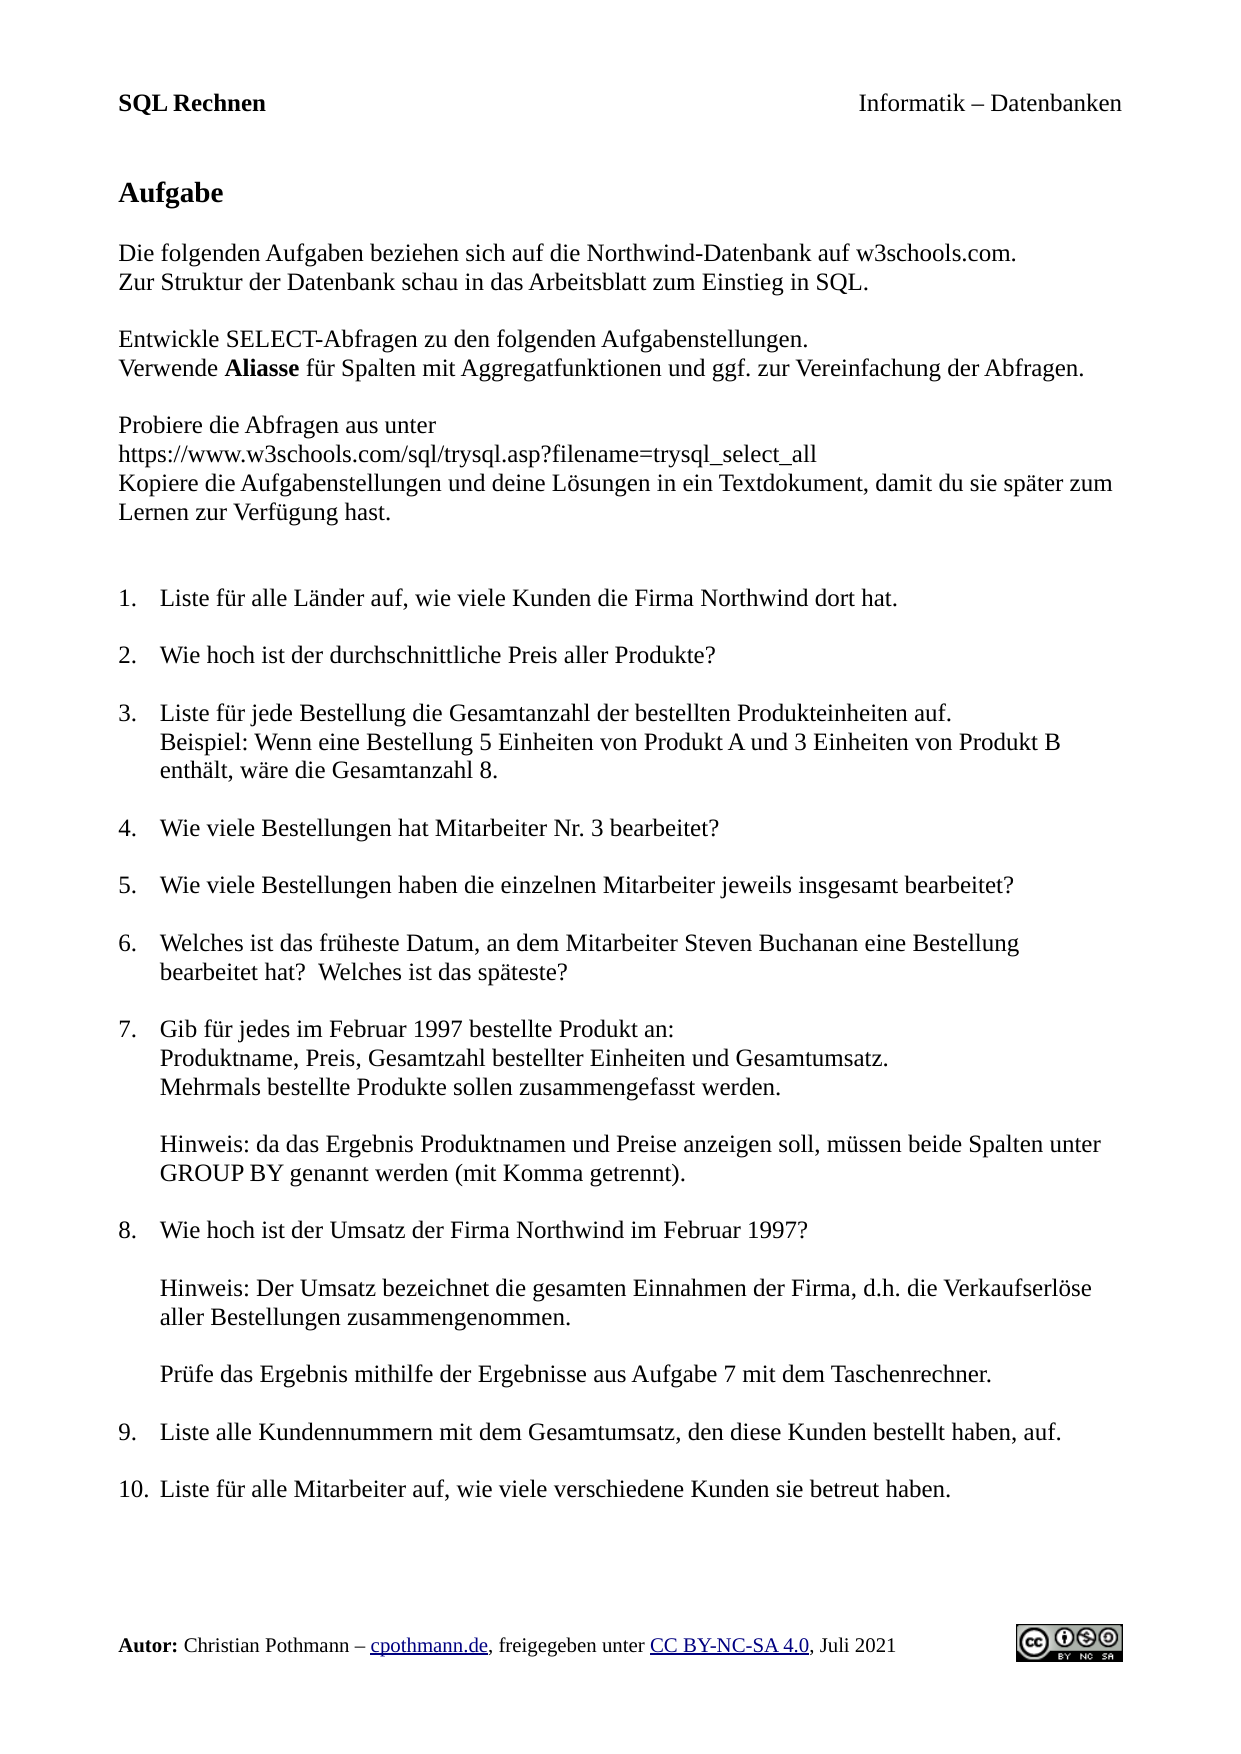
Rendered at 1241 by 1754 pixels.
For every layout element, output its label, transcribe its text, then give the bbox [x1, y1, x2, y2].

picture [1016, 1624, 1123, 1662]
list Wie hoch ist der durchschnittliche Preis aller Produkte? [118, 640, 1122, 669]
list Gib für jedes im Februar 1997 bestellte Produkt an: Produktname, Preis, Gesamtzahl bestellter Einheiten und Gesamtumsatz. Mehrmals bestellte Produkte sollen zusammengefasst werden. [118, 1014, 1122, 1100]
text Zur Struktur der Datenbank schau in das Arbeitsblatt zum Einstieg in SQL. [118, 267, 1122, 295]
list Hinweis: da das Ergebnis Produktnamen und Preise anzeigen soll, müssen beide Spalten unter GROUP BY genannt werden (mit Komma getrennt). [118, 1100, 1122, 1187]
list Welches ist das früheste Datum, an dem Mitarbeiter Steven Buchanan eine Bestellung bearbeitet hat? Welches ist das späteste? [118, 928, 1122, 985]
list Wie viele Bestellungen haben die einzelnen Mitarbeiter jeweils insgesamt bearbeitet? [118, 870, 1122, 899]
list Wie hoch ist der Umsatz der Firma Northwind im Februar 1997? Hinweis: Der Umsatz bezeichnet die gesamten Einnahmen der Firma, d.h. die Verkaufserlöse aller Bestellungen zusammengenommen. Prüfe das Ergebnis mithilfe der Ergebnisse aus Aufgabe 7 mit dem Taschenrechner. [118, 1215, 1122, 1388]
text Aufgabe [118, 176, 1122, 209]
text Kopiere die Aufgabenstellungen und deine Lösungen in ein Textdokument, damit du sie später zum Lernen zur Verfügung hast. [118, 468, 1122, 525]
list Liste für alle Mitarbeiter auf, wie viele verschiedene Kunden sie betreut haben. [118, 1474, 1122, 1503]
text Entwickle SELECT-Abfragen zu den folgenden Aufgabenstellungen. [118, 324, 1122, 353]
text Probiere die Abfragen aus unter [118, 410, 1122, 439]
list Liste alle Kundennummern mit dem Gesamtumsatz, den diese Kunden bestellt haben, auf. [118, 1417, 1122, 1445]
list Wie viele Bestellungen hat Mitarbeiter Nr. 3 bearbeitet? [118, 813, 1122, 842]
text Verwende Aliasse für Spalten mit Aggregatfunktionen und ggf. zur Vereinfachung der Abfragen. [118, 353, 1122, 382]
list Liste für alle Länder auf, wie viele Kunden die Firma Northwind dort hat. [118, 583, 1122, 612]
text Die folgenden Aufgaben beziehen sich auf die Northwind-Datenbank auf w3schools.com. [118, 238, 1122, 267]
list Liste für jede Bestellung die Gesamtanzahl der bestellten Produkteinheiten auf. Beispiel: Wenn eine Bestellung 5 Einheiten von Produkt A und 3 Einheiten von Produkt B enthält, wäre die Gesamtanzahl 8. [118, 698, 1122, 784]
text https://www.w3schools.com/sql/trysql.asp?filename=trysql_select_all [118, 439, 1122, 468]
text Autor: Christian Pothmann – cpothmann.de, freigegeben unter CC BY-NC-SA 4.0, Juli 2021 [118, 1632, 1016, 1657]
